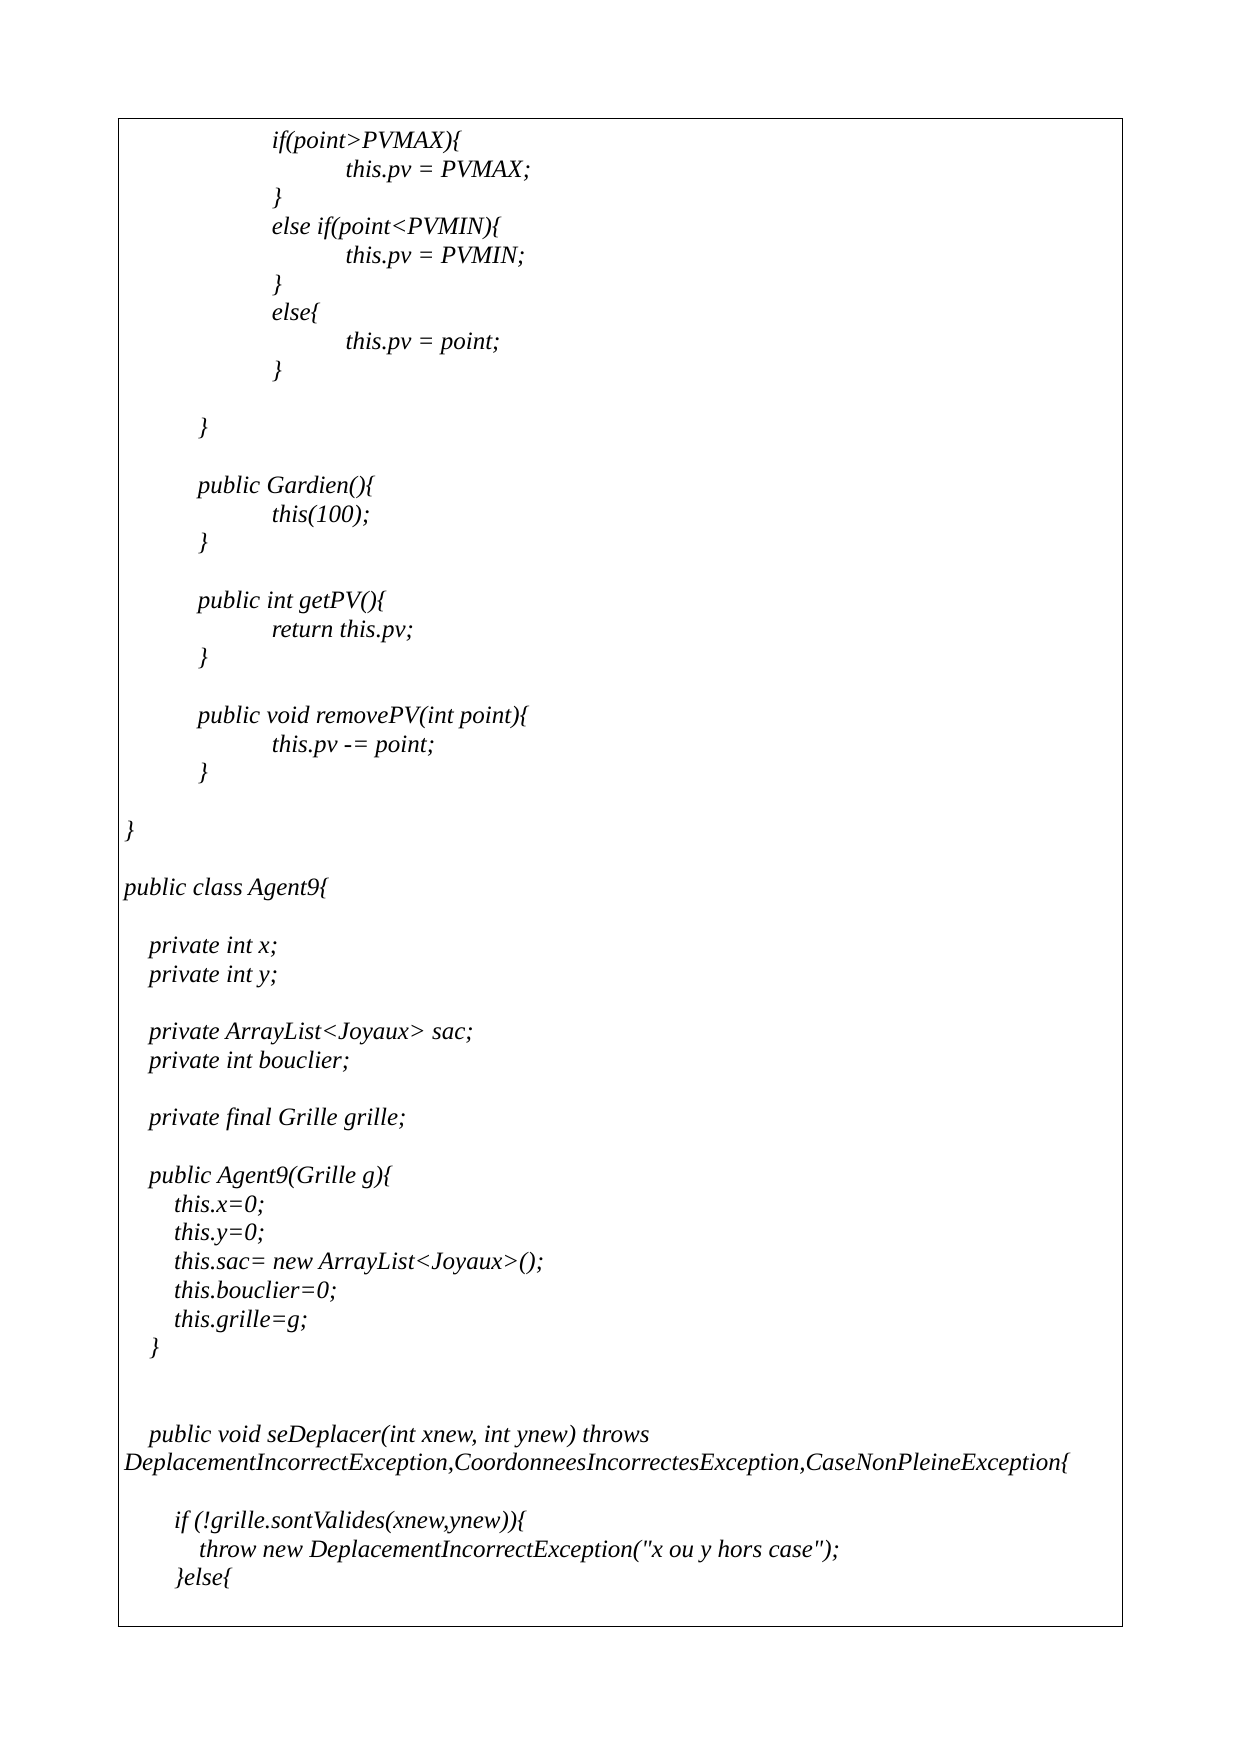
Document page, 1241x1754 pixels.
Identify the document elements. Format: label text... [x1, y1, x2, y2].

table_header if(point>PVMAX){ this.pv = PVMAX; } else if(point<PVMIN){ this.pv = PVMIN; } else{ this.pv = point; } } public Gardien(){ this(100); } public int getPV(){ return this.pv; } public void removePV(int point){ this.pv -= point; } } public class Agent9{ private int x; private int y; private ArrayList<Joyaux> sac; private int bouclier; private final Grille grille; public Agent9(Grille g){ this.x=0; this.y=0; this.sac= new ArrayList<Joyaux>(); this.bouclier=0; this.grille=g; } public void seDeplacer(int xnew, int ynew) throws DeplacementIncorrectException,CoordonneesIncorrectesException,CaseNonPleineException{ if (!grille.sontValides(xnew,ynew)){ throw new DeplacementIncorrectException("x ou y hors case"); }else{ [119, 119, 1122, 1626]
